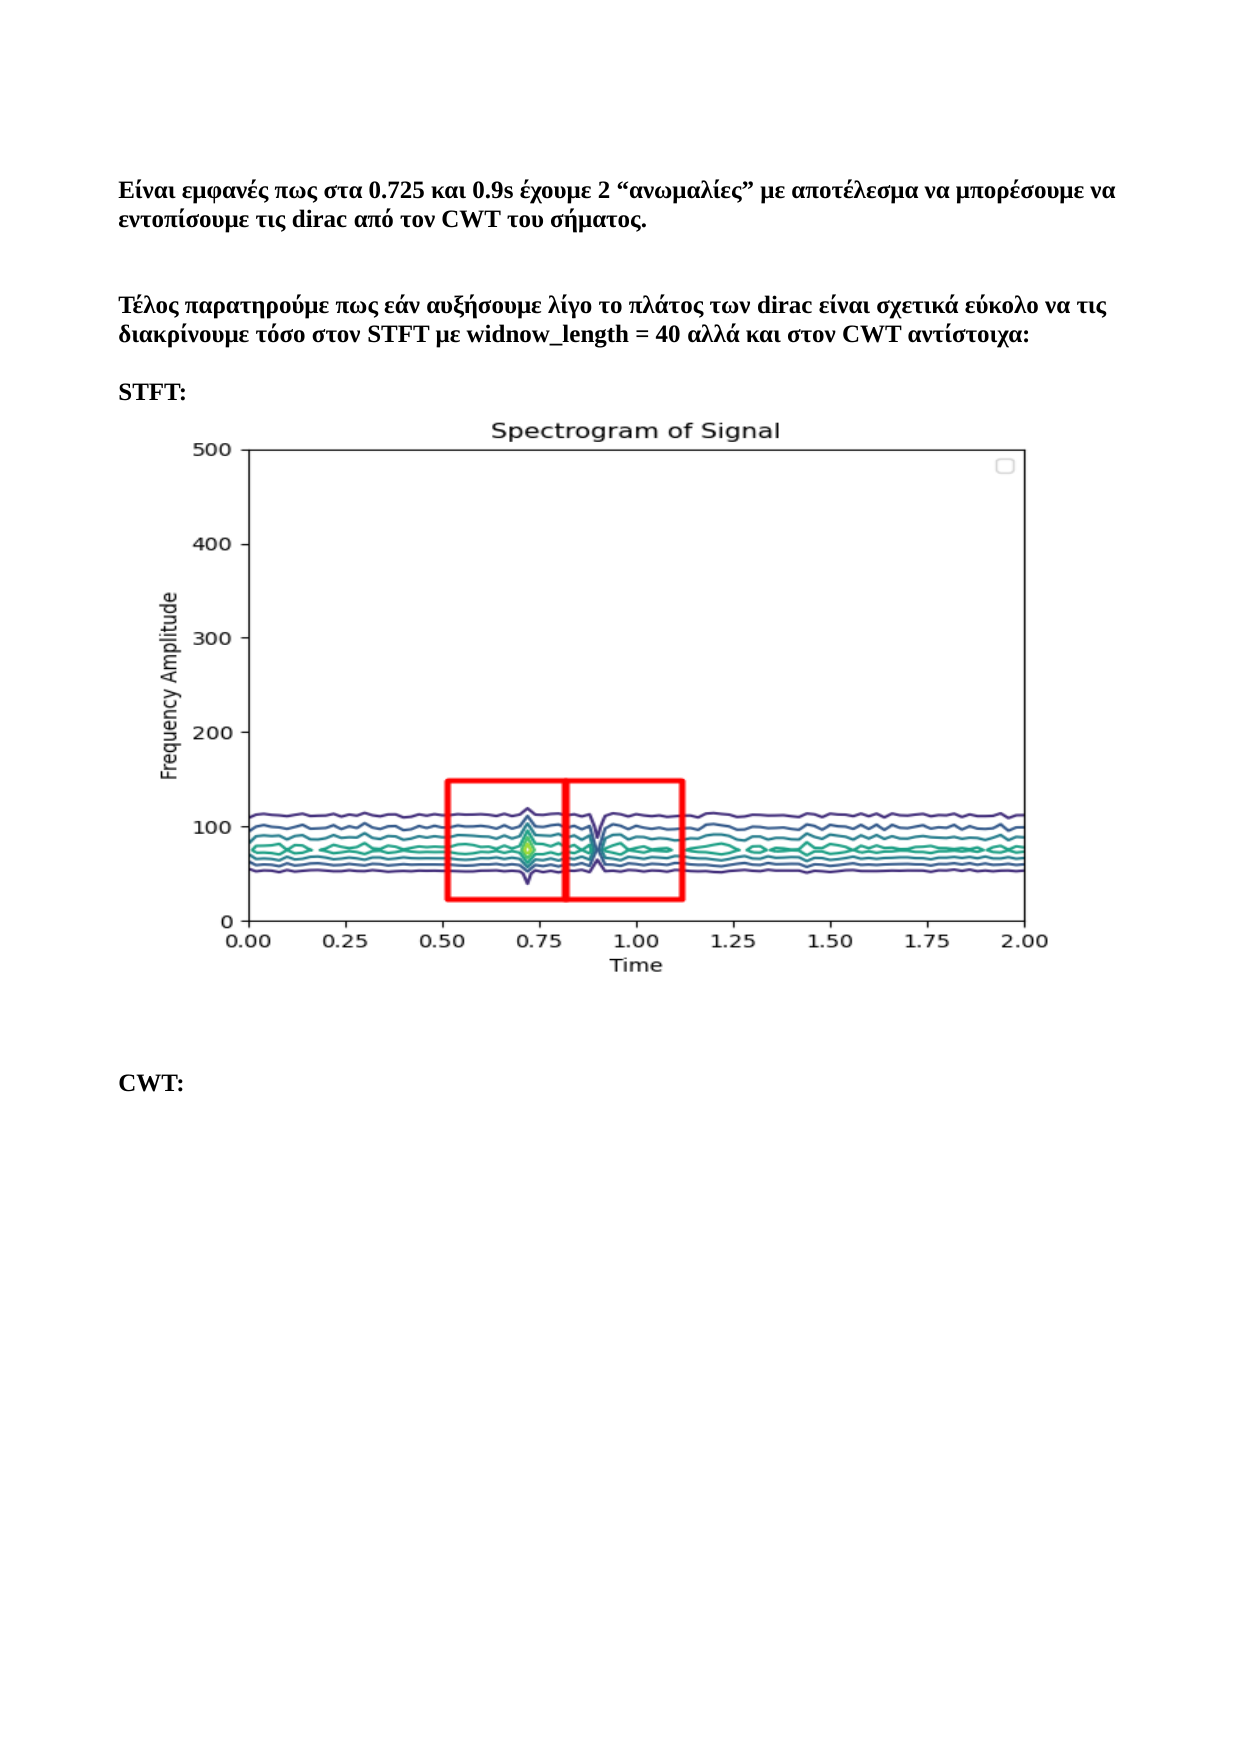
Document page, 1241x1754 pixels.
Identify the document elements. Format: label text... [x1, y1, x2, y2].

text CWT: [118, 1068, 1122, 1097]
picture [136, 405, 1104, 982]
text STFT: [118, 377, 1122, 406]
text Είναι εμφανές πως στα 0.725 και 0.9s έχουμε 2 “ανωμαλίες” με αποτέλεσμα να μπορέσουμε να εντοπίσουμε τις dirac από τον CWT του σήματος. [118, 176, 1122, 233]
text Τέλος παρατηρούμε πως εάν αυξήσουμε λίγο το πλάτος των dirac είναι σχετικά εύκολο να τις διακρίνουμε τόσο στον STFT με widnow_length = 40 αλλά και στον CWT αντίστοιχα: [118, 291, 1122, 348]
